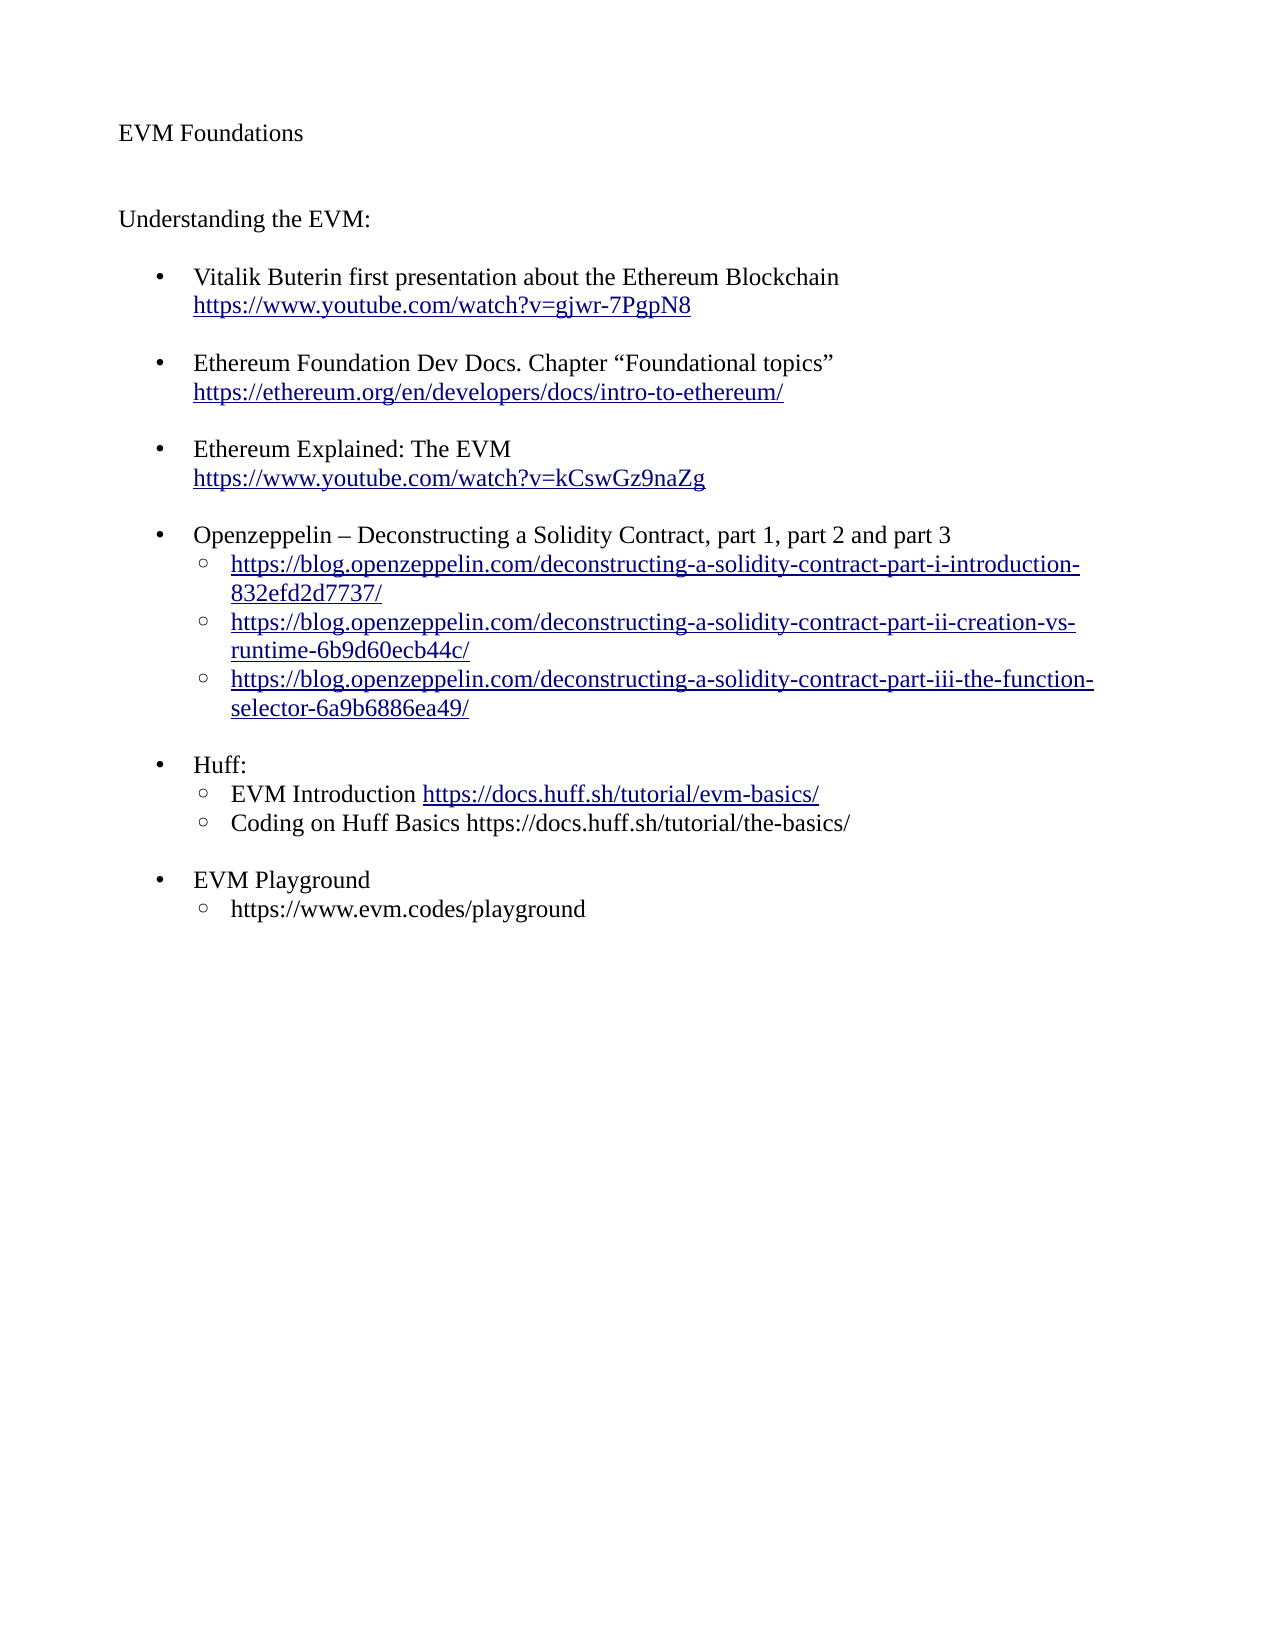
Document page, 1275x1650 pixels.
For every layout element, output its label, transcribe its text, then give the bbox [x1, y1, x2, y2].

list https://blog.openzeppelin.com/deconstructing-a-solidity-contract-part-iii-the-function-selector-6a9b6886ea49/ [193, 664, 1157, 722]
list Vitalik Buterin first presentation about the Ethereum Blockchain https://www.youtube.com/watch?v=gjwr-7PgpN8 [156, 262, 1157, 319]
list EVM Introduction https://docs.huff.sh/tutorial/evm-basics/ [193, 779, 1157, 808]
list https://www.evm.codes/playground [193, 894, 1157, 923]
list https://ethereum.org/en/developers/docs/intro-to-ethereum/ [156, 377, 1157, 406]
list Coding on Huff Basics https://docs.huff.sh/tutorial/the-basics/ [193, 808, 1157, 837]
list https://blog.openzeppelin.com/deconstructing-a-solidity-contract-part-ii-creation-vs-runtime-6b9d60ecb44c/ [193, 607, 1157, 664]
list EVM Playground [156, 866, 1157, 894]
text EVM Foundations [118, 118, 1157, 147]
list https://blog.openzeppelin.com/deconstructing-a-solidity-contract-part-i-introduction-832efd2d7737/ [193, 549, 1157, 607]
list Ethereum Foundation Dev Docs. Chapter “Foundational topics” [156, 348, 1157, 377]
list https://www.youtube.com/watch?v=kCswGz9naZg [156, 463, 1157, 492]
list Openzeppelin – Deconstructing a Solidity Contract, part 1, part 2 and part 3 [156, 521, 1157, 549]
list Ethereum Explained: The EVM [156, 434, 1157, 463]
list Huff: [156, 751, 1157, 779]
text Understanding the EVM: [118, 204, 1157, 233]
